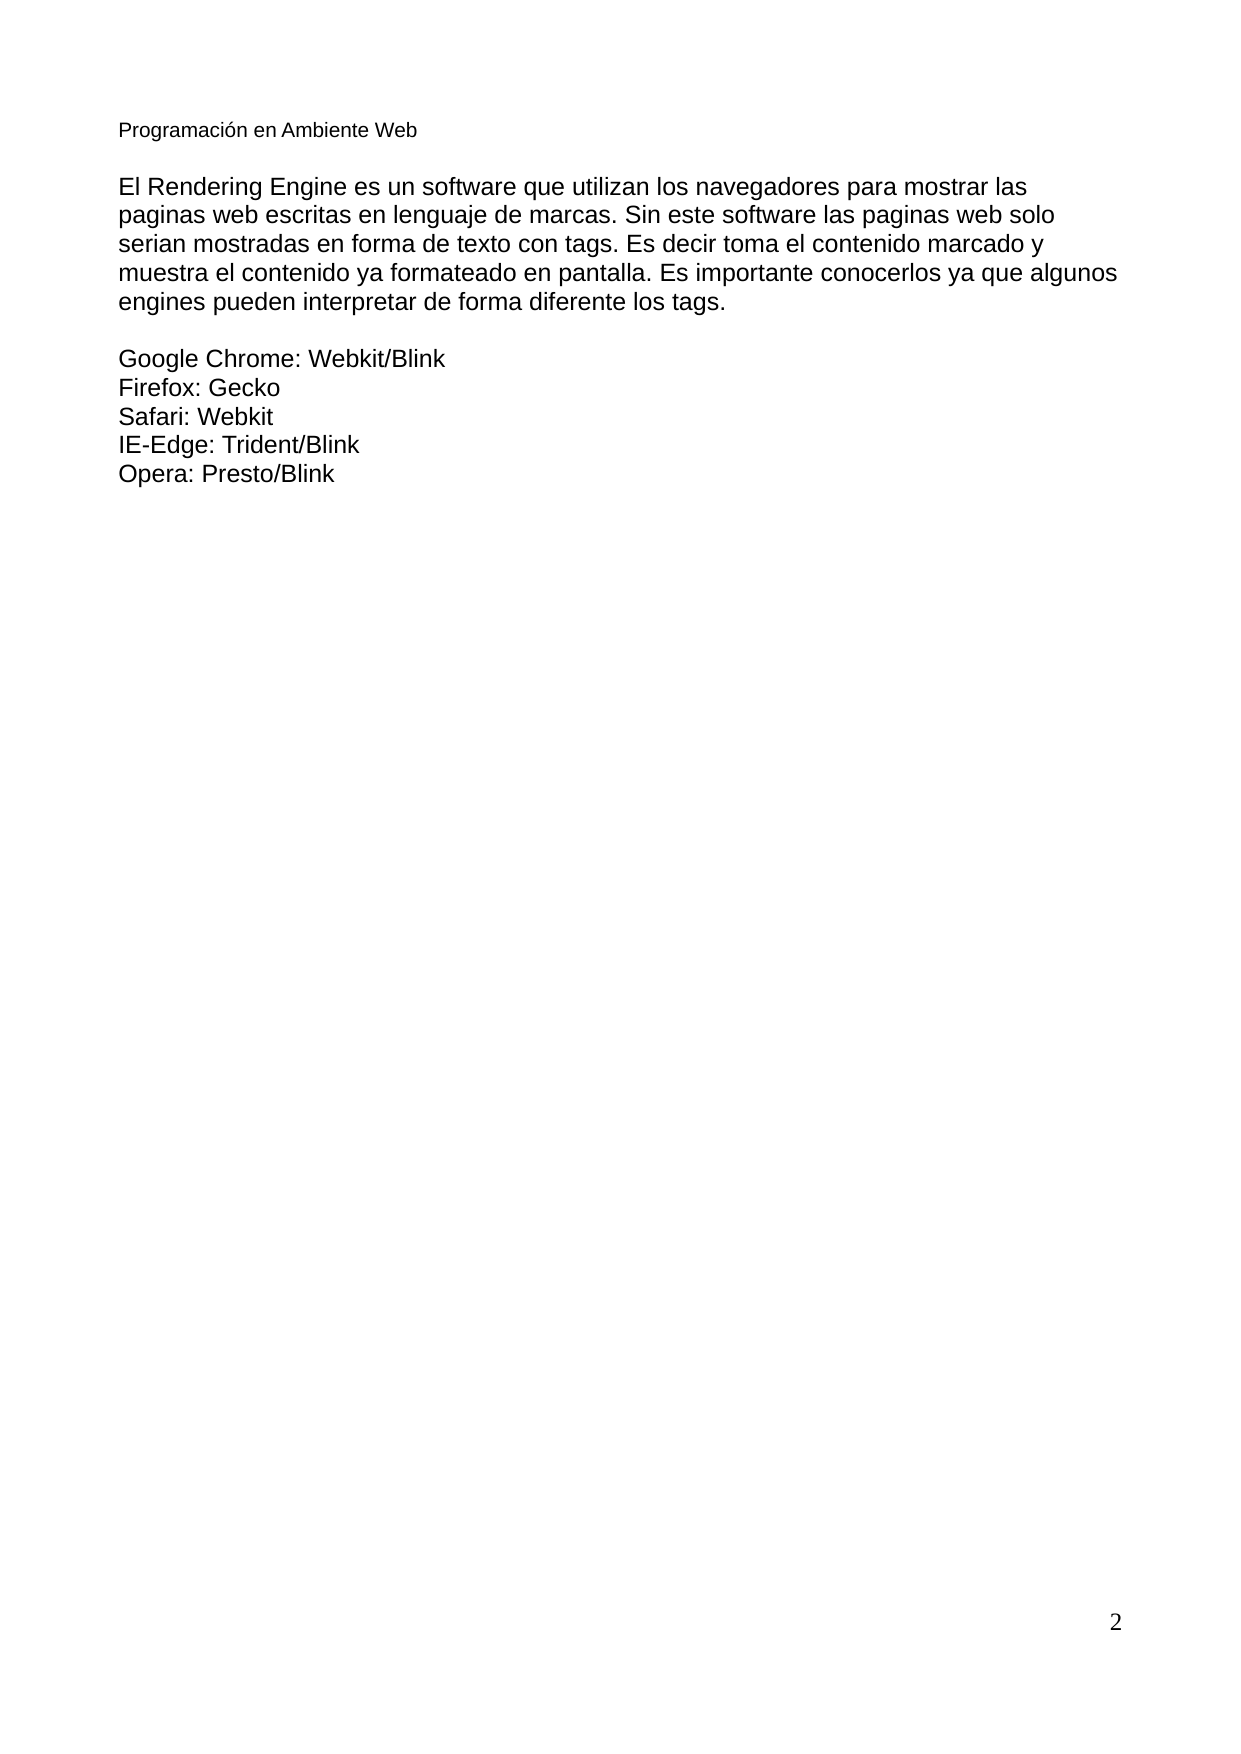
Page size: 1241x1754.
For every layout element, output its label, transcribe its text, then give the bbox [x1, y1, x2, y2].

text Firefox: Gecko [118, 373, 1122, 402]
text Safari: Webkit [118, 402, 1122, 430]
text Google Chrome: Webkit/Blink [118, 344, 1122, 373]
text El Rendering Engine es un software que utilizan los navegadores para mostrar las paginas web escritas en lenguaje de marcas. Sin este software las paginas web solo serian mostradas en forma de texto con tags. Es decir toma el contenido marcado y muestra el contenido ya formateado en pantalla. Es importante conocerlos ya que algunos engines pueden interpretar de forma diferente los tags. [118, 172, 1122, 315]
text IE-Edge: Trident/Blink [118, 430, 1122, 459]
text Opera: Presto/Blink [118, 459, 1122, 488]
